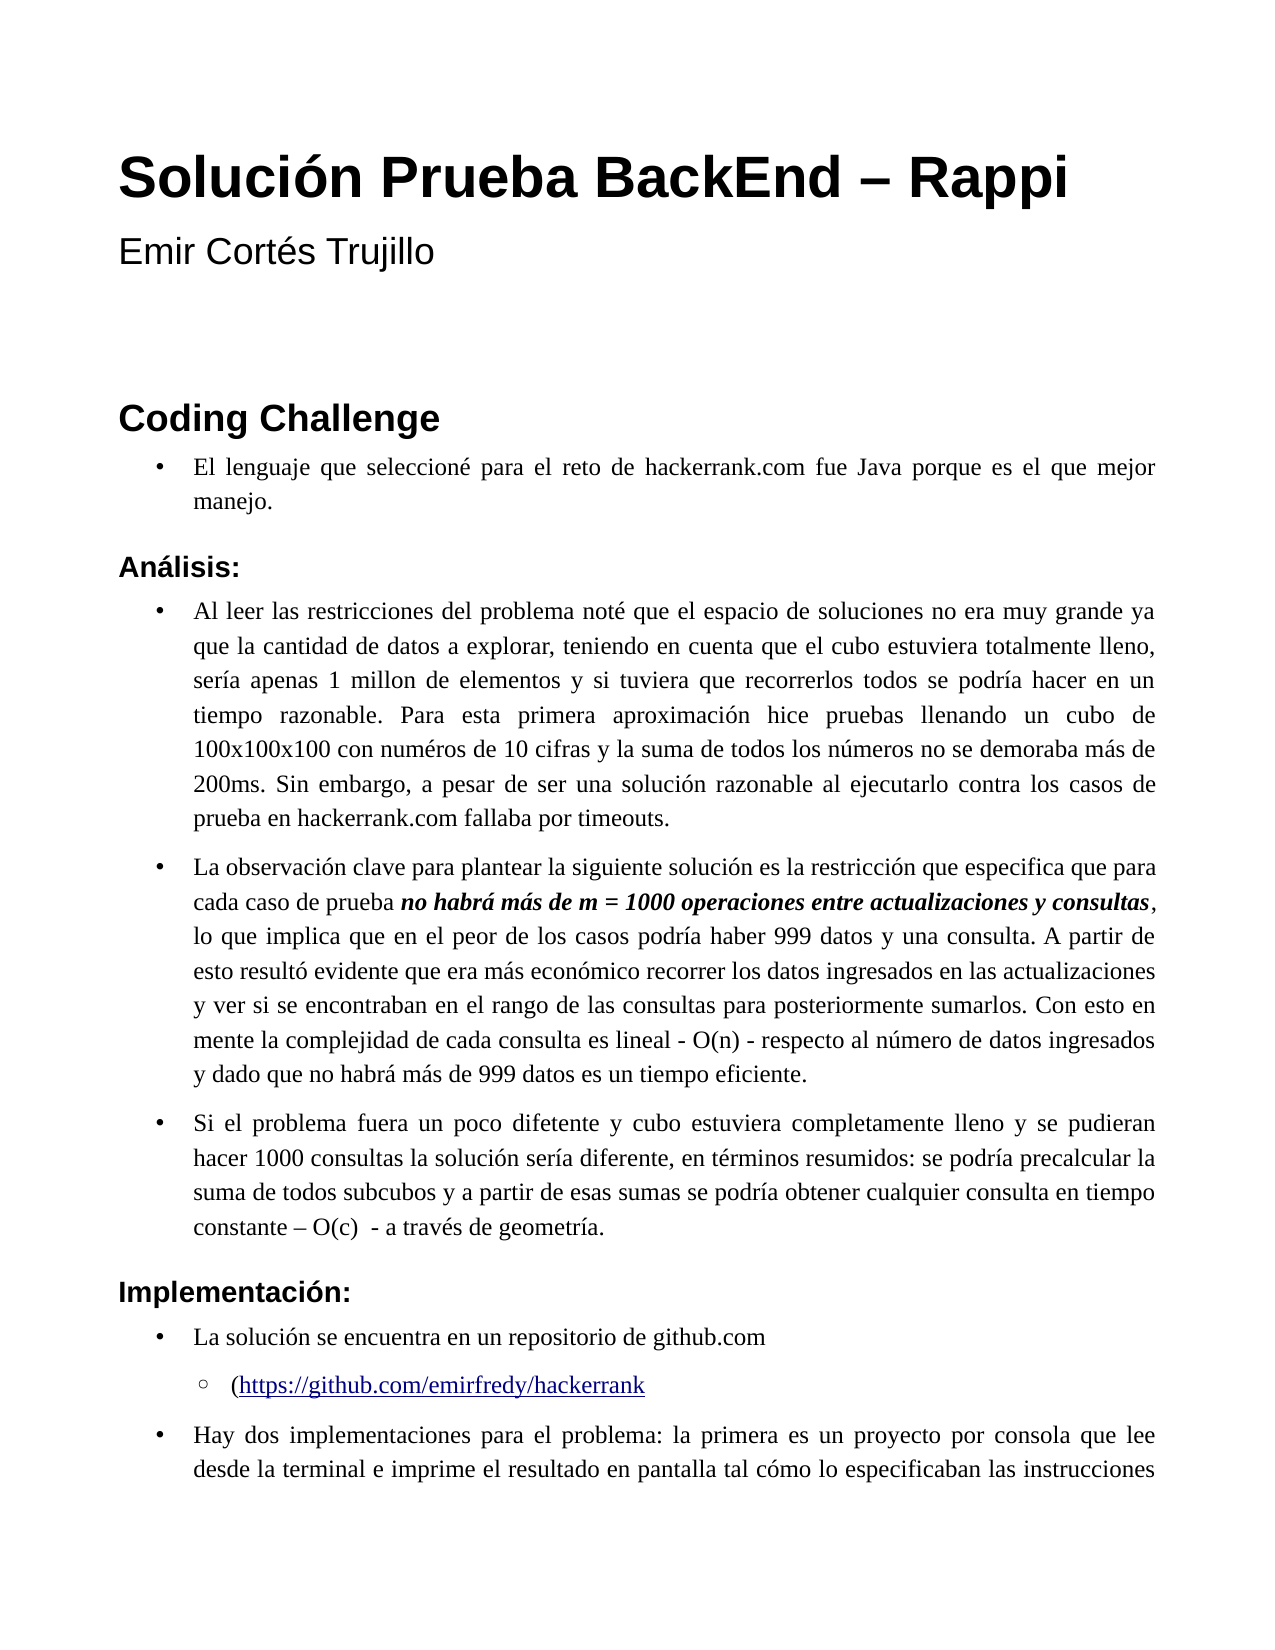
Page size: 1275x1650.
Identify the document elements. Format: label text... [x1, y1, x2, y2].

subtitle Análisis: [118, 550, 1157, 584]
subtitle Coding Challenge [118, 396, 1157, 439]
list El lenguaje que seleccioné para el reto de hackerrank.com fue Java porque es el que mejor manejo. [156, 452, 1157, 515]
list La solución se encuentra en un repositorio de github.com [156, 1322, 1157, 1350]
list Si el problema fuera un poco difetente y cubo estuviera completamente lleno y se pudieran hacer 1000 consultas la solución sería diferente, en términos resumidos: se podría precalcular la suma de todos subcubos y a partir de esas sumas se podría obtener cualquier consulta en tiempo constante – O(c) - a través de geometría. [156, 1108, 1157, 1240]
subtitle Emir Cortés Trujillo [118, 229, 1157, 272]
title Solución Prueba BackEnd – Rappi [118, 143, 1157, 210]
list La observación clave para plantear la siguiente solución es la restricción que especifica que para cada caso de prueba no habrá más de m = 1000 operaciones entre actualizaciones y consultas, lo que implica que en el peor de los casos podría haber 999 datos y una consulta. A partir de esto resultó evidente que era más económico recorrer los datos ingresados en las actualizaciones y ver si se encontraban en el rango de las consultas para posteriormente sumarlos. Con esto en mente la complejidad de cada consulta es lineal - O(n) - respecto al número de datos ingresados y dado que no habrá más de 999 datos es un tiempo eficiente. [156, 852, 1157, 1088]
list (https://github.com/emirfredy/hackerrank [193, 1371, 1157, 1399]
subtitle Implementación: [118, 1275, 1157, 1309]
list Hay dos implementaciones para el problema: la primera es un proyecto por consola que lee desde la terminal e imprime el resultado en pantalla tal cómo lo especificaban las instrucciones [156, 1420, 1157, 1483]
list Al leer las restricciones del problema noté que el espacio de soluciones no era muy grande ya que la cantidad de datos a explorar, teniendo en cuenta que el cubo estuviera totalmente lleno, sería apenas 1 millon de elementos y si tuviera que recorrerlos todos se podría hacer en un tiempo razonable. Para esta primera aproximación hice pruebas llenando un cubo de 100x100x100 con numéros de 10 cifras y la suma de todos los números no se demoraba más de 200ms. Sin embargo, a pesar de ser una solución razonable al ejecutarlo contra los casos de prueba en hackerrank.com fallaba por timeouts. [156, 596, 1157, 832]
